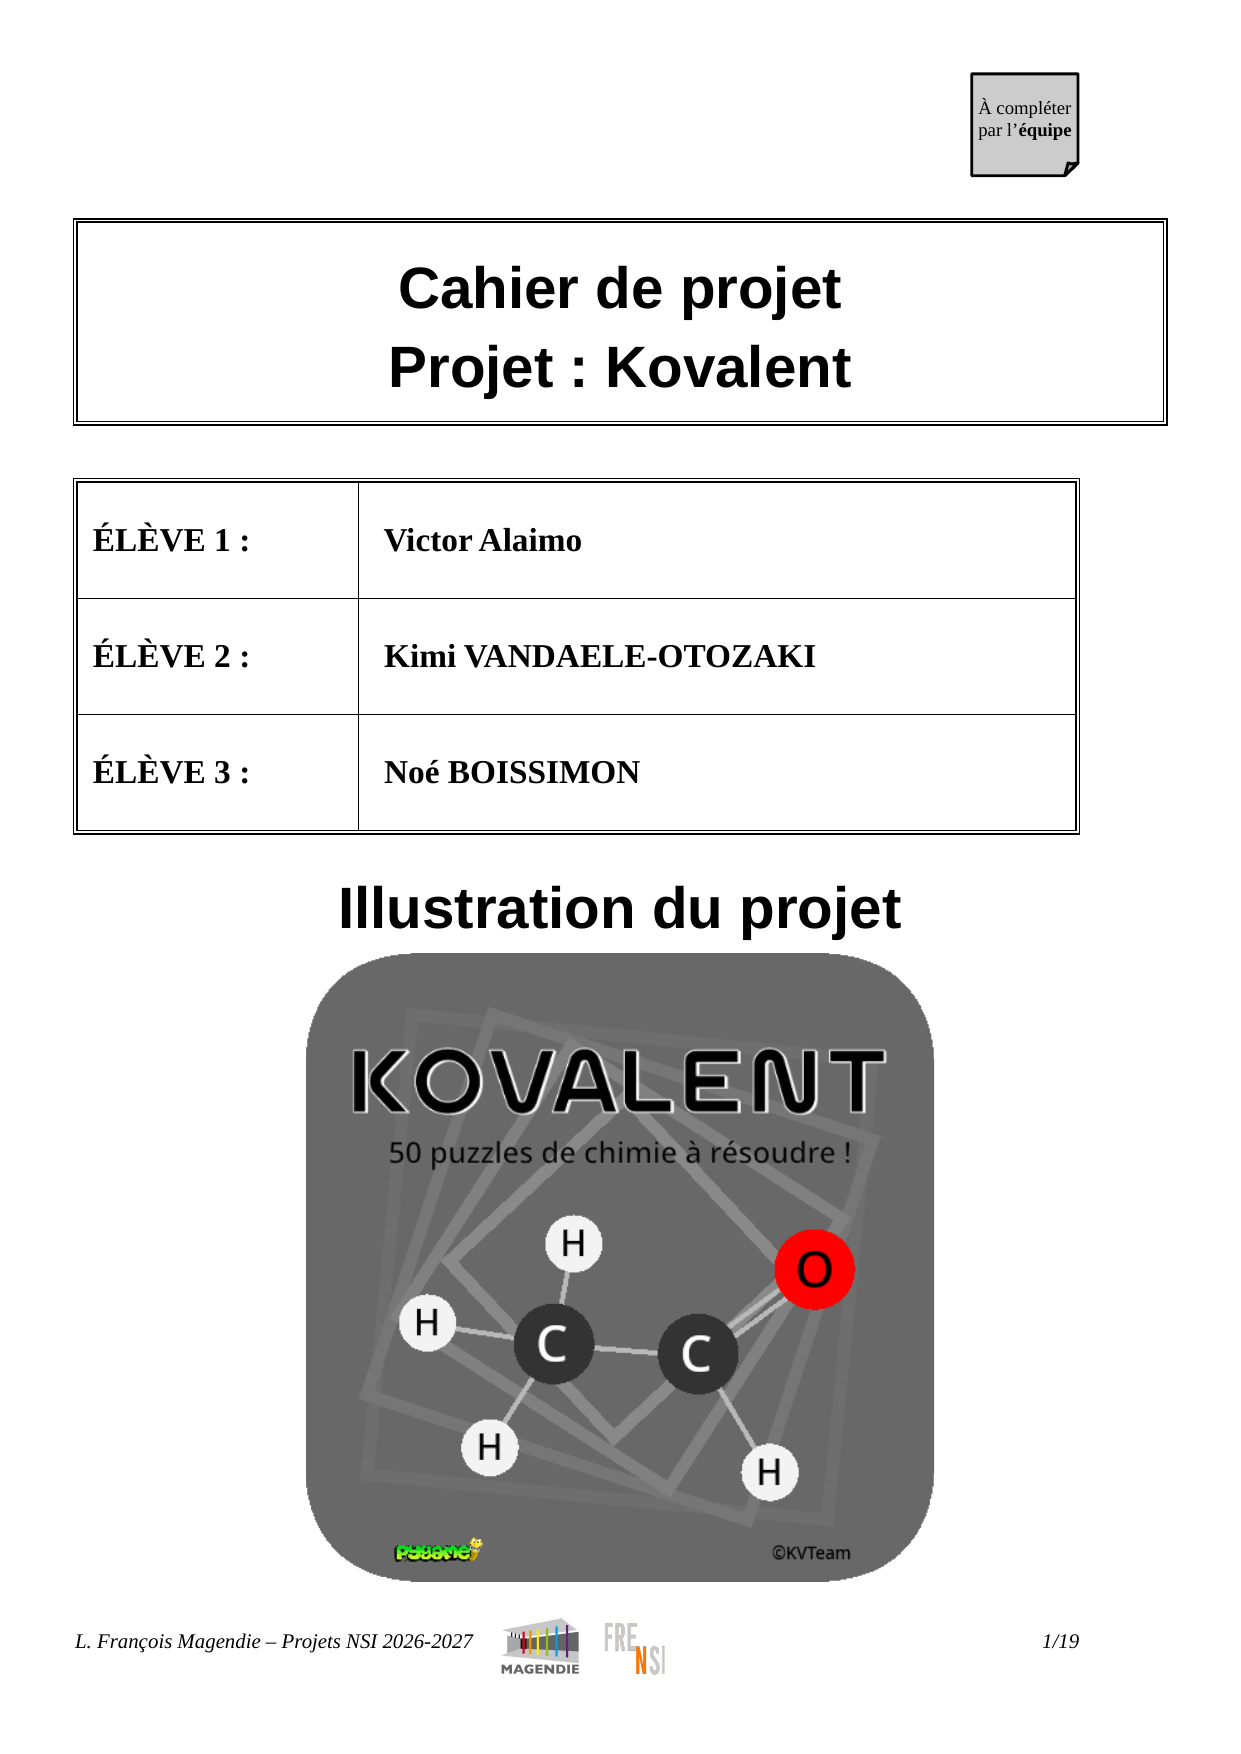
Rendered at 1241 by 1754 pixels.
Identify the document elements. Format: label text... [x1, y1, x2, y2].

picture [489, 1618, 590, 1679]
table_header Victor Alaimo [359, 483, 1075, 597]
picture [306, 953, 935, 1582]
table_cell Noé BOISSIMON [359, 715, 1075, 829]
table_header Cahier de projet Projet : Kovalent [78, 223, 1163, 421]
table_cell ÉLÈVE 2 : [78, 599, 358, 713]
table_cell ÉLÈVE 3 : [78, 715, 358, 829]
table_header ÉLÈVE 1 : [78, 483, 358, 597]
title Illustration du projet [75, 874, 1165, 941]
table_cell Kimi VANDAELE-OTOZAKI [359, 599, 1075, 713]
picture [604, 1623, 665, 1675]
